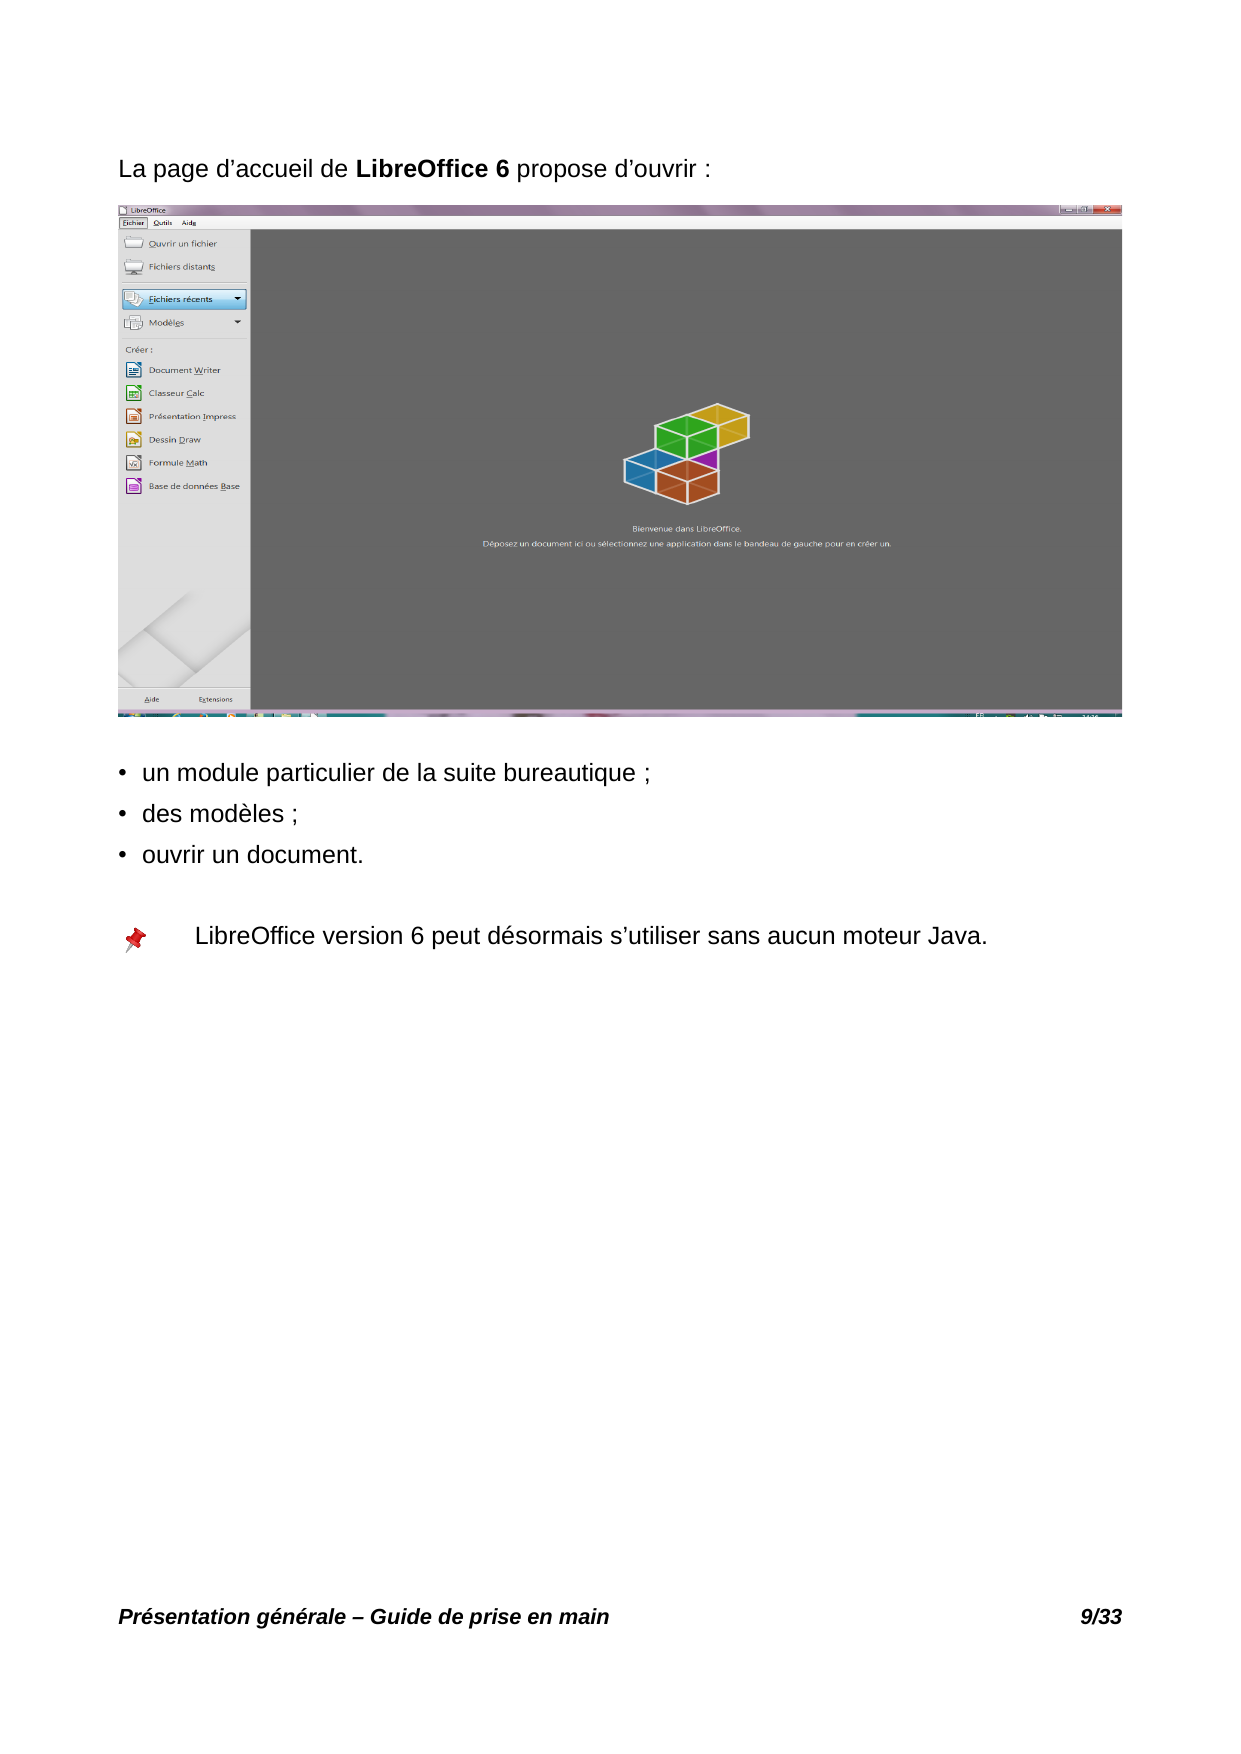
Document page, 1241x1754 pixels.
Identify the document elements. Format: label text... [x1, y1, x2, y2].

list un module particulier de la suite bureautique ; [118, 758, 1105, 787]
list LibreOffice version 6 peut désormais s’utiliser sans aucun moteur Java. [118, 921, 1105, 950]
list ouvrir un document. [118, 839, 1105, 868]
list des modèles ; [118, 799, 1105, 828]
picture [118, 205, 1123, 717]
text La page d’accueil de LibreOffice 6 propose d’ouvrir : [118, 154, 1105, 183]
